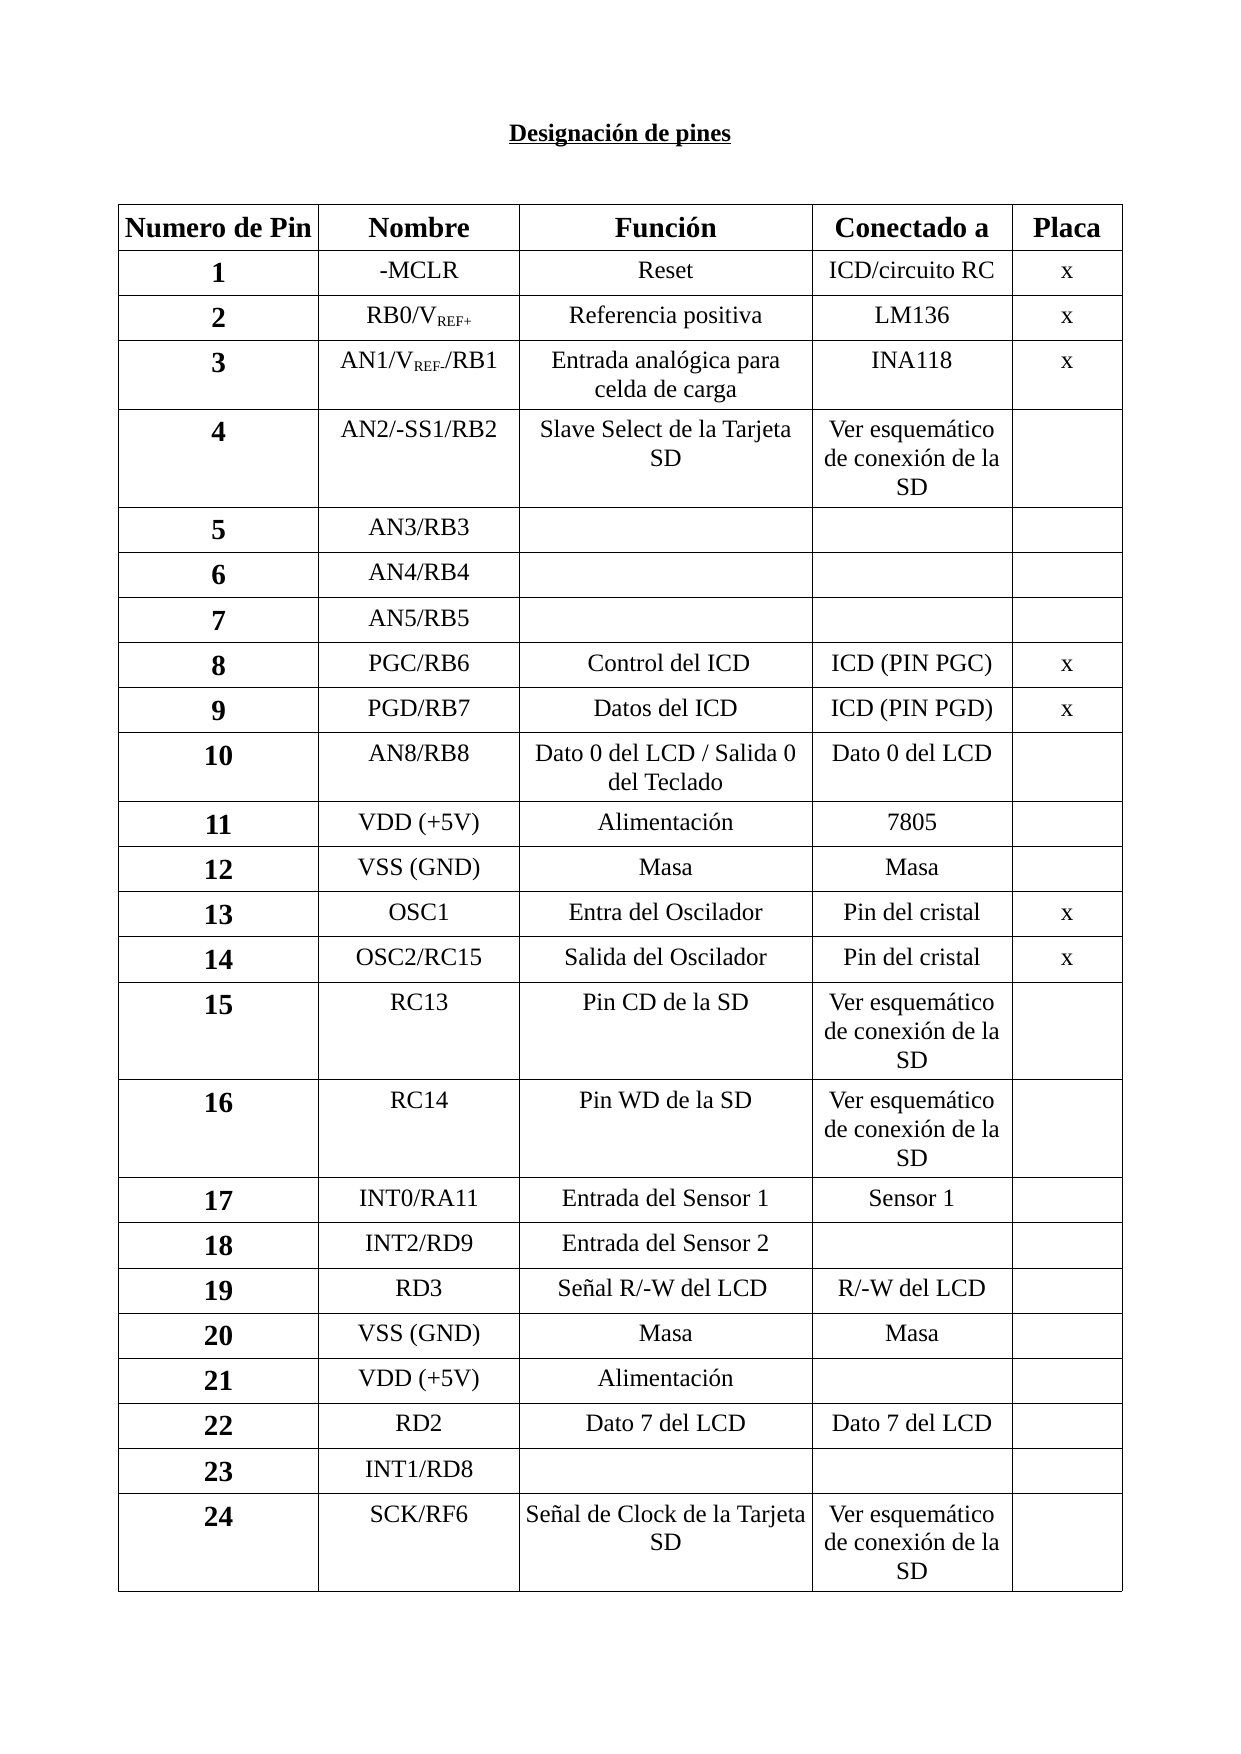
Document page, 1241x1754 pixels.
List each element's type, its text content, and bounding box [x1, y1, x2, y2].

table_cell Señal R/-W del LCD [520, 1269, 812, 1312]
table_cell VDD (+5V) [319, 1359, 519, 1403]
table_cell Slave Select de la Tarjeta SD [520, 410, 812, 507]
table_cell Pin del cristal [813, 892, 1012, 936]
table_cell RB0/VREF+ [319, 296, 519, 340]
table_cell [1013, 733, 1122, 801]
table_cell VSS (GND) [319, 1314, 519, 1358]
table_cell [1013, 1314, 1122, 1358]
table_cell [520, 508, 812, 552]
table_cell 12 [119, 847, 318, 891]
table_header Numero de Pin [119, 205, 318, 249]
table_cell 24 [119, 1494, 318, 1591]
table_cell x [1013, 251, 1122, 294]
table_cell x [1013, 892, 1122, 936]
table_cell RD3 [319, 1269, 519, 1312]
table_cell INT0/RA11 [319, 1178, 519, 1222]
table_cell [813, 1359, 1012, 1403]
table_cell INT2/RD9 [319, 1223, 519, 1267]
table_cell 13 [119, 892, 318, 936]
table_cell [1013, 1359, 1122, 1403]
table_cell AN2/-SS1/RB2 [319, 410, 519, 507]
table_cell [1013, 802, 1122, 846]
table_cell Ver esquemático de conexión de la SD [813, 1494, 1012, 1591]
table_cell OSC1 [319, 892, 519, 936]
table_header Nombre [319, 205, 519, 249]
table_cell Control del ICD [520, 643, 812, 687]
table_cell Masa [813, 1314, 1012, 1358]
table_cell 3 [119, 341, 318, 409]
table_cell ICD (PIN PGD) [813, 688, 1012, 732]
table_cell AN1/VREF-/RB1 [319, 341, 519, 409]
table_cell -MCLR [319, 251, 519, 294]
table_cell [1013, 1404, 1122, 1448]
table_cell Dato 0 del LCD / Salida 0 del Teclado [520, 733, 812, 801]
table_cell [520, 1449, 812, 1493]
table_cell 4 [119, 410, 318, 507]
table_cell [1013, 553, 1122, 597]
table_cell Ver esquemático de conexión de la SD [813, 1080, 1012, 1177]
table_cell Dato 0 del LCD [813, 733, 1012, 801]
table_cell VSS (GND) [319, 847, 519, 891]
table_cell 19 [119, 1269, 318, 1312]
table_header Función [520, 205, 812, 249]
table_cell [813, 598, 1012, 642]
table_cell 6 [119, 553, 318, 597]
table_cell 8 [119, 643, 318, 687]
table_cell x [1013, 296, 1122, 340]
table_cell RD2 [319, 1404, 519, 1448]
table_cell AN4/RB4 [319, 553, 519, 597]
table_cell Ver esquemático de conexión de la SD [813, 410, 1012, 507]
table_cell 9 [119, 688, 318, 732]
table_cell [813, 553, 1012, 597]
table_cell Salida del Oscilador [520, 937, 812, 982]
table_cell Alimentación [520, 1359, 812, 1403]
table_cell AN3/RB3 [319, 508, 519, 552]
table_cell AN5/RB5 [319, 598, 519, 642]
table_cell OSC2/RC15 [319, 937, 519, 982]
table_cell Datos del ICD [520, 688, 812, 732]
table_cell 16 [119, 1080, 318, 1177]
table_cell [520, 598, 812, 642]
table_cell Señal de Clock de la Tarjeta SD [520, 1494, 812, 1591]
table_cell [813, 508, 1012, 552]
table_cell 7805 [813, 802, 1012, 846]
table_cell x [1013, 643, 1122, 687]
table_cell 20 [119, 1314, 318, 1358]
table_cell Masa [520, 847, 812, 891]
table_cell Ver esquemático de conexión de la SD [813, 983, 1012, 1079]
table_cell Entrada analógica para celda de carga [520, 341, 812, 409]
table_cell [1013, 1494, 1122, 1591]
table_header Conectado a [813, 205, 1012, 249]
table_cell Reset [520, 251, 812, 294]
table_cell VDD (+5V) [319, 802, 519, 846]
table_cell 2 [119, 296, 318, 340]
table_cell Entra del Oscilador [520, 892, 812, 936]
table_cell [1013, 1080, 1122, 1177]
table_cell LM136 [813, 296, 1012, 340]
table_cell PGD/RB7 [319, 688, 519, 732]
table_cell AN8/RB8 [319, 733, 519, 801]
table_cell [813, 1223, 1012, 1267]
table_cell RC14 [319, 1080, 519, 1177]
table_cell 5 [119, 508, 318, 552]
table_cell Masa [813, 847, 1012, 891]
table_cell 15 [119, 983, 318, 1079]
table_cell Dato 7 del LCD [520, 1404, 812, 1448]
table_cell ICD (PIN PGC) [813, 643, 1012, 687]
table_cell 18 [119, 1223, 318, 1267]
table_cell Alimentación [520, 802, 812, 846]
table_header Placa [1013, 205, 1122, 249]
table_cell INT1/RD8 [319, 1449, 519, 1493]
table_cell [1013, 410, 1122, 507]
table_cell Pin del cristal [813, 937, 1012, 982]
table_cell 11 [119, 802, 318, 846]
table_cell SCK/RF6 [319, 1494, 519, 1591]
table_cell Sensor 1 [813, 1178, 1012, 1222]
table_cell Dato 7 del LCD [813, 1404, 1012, 1448]
table_cell Entrada del Sensor 2 [520, 1223, 812, 1267]
table_cell Entrada del Sensor 1 [520, 1178, 812, 1222]
table_cell x [1013, 688, 1122, 732]
table_cell RC13 [319, 983, 519, 1079]
table_cell Referencia positiva [520, 296, 812, 340]
table_cell ICD/circuito RC [813, 251, 1012, 294]
table_cell 17 [119, 1178, 318, 1222]
table_cell x [1013, 937, 1122, 982]
table_cell 10 [119, 733, 318, 801]
text Designación de pines [118, 118, 1122, 147]
table_cell 23 [119, 1449, 318, 1493]
table_cell 1 [119, 251, 318, 294]
table_cell Pin WD de la SD [520, 1080, 812, 1177]
table_cell [1013, 1449, 1122, 1493]
table_cell 14 [119, 937, 318, 982]
table_cell [1013, 983, 1122, 1079]
table_cell [1013, 847, 1122, 891]
table_cell 21 [119, 1359, 318, 1403]
table_cell [1013, 598, 1122, 642]
table_cell 7 [119, 598, 318, 642]
table_cell [813, 1449, 1012, 1493]
table_cell [1013, 1269, 1122, 1312]
table_cell 22 [119, 1404, 318, 1448]
table_cell Pin CD de la SD [520, 983, 812, 1079]
table_cell INA118 [813, 341, 1012, 409]
table_cell PGC/RB6 [319, 643, 519, 687]
table_cell [1013, 1178, 1122, 1222]
table_cell [1013, 1223, 1122, 1267]
table_cell [1013, 508, 1122, 552]
table_cell Masa [520, 1314, 812, 1358]
table_cell [520, 553, 812, 597]
table_cell R/-W del LCD [813, 1269, 1012, 1312]
table_cell x [1013, 341, 1122, 409]
